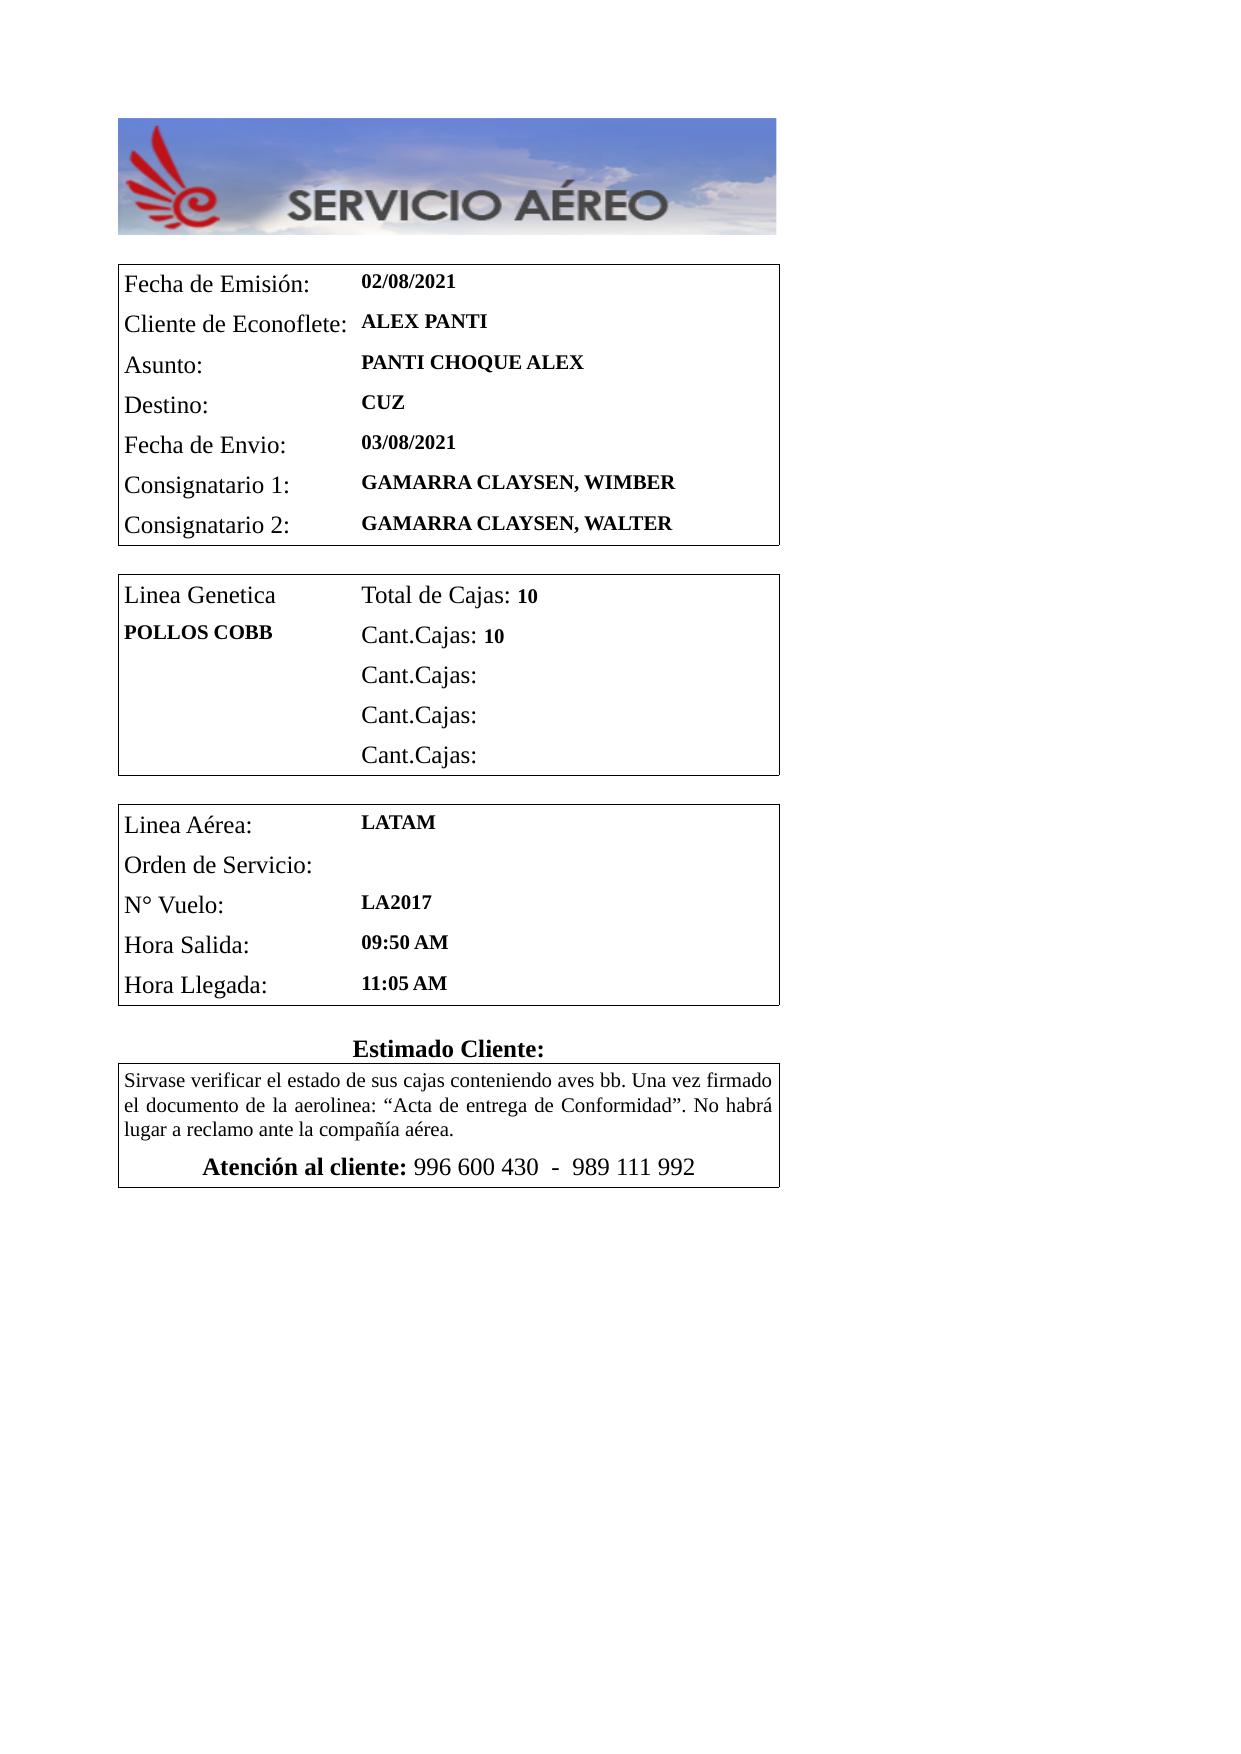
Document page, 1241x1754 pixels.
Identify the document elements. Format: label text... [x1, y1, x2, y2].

table_cell Consignatario 1: [119, 465, 356, 505]
table_cell Cant.Cajas: [356, 695, 779, 735]
picture [118, 118, 777, 235]
table_cell [356, 844, 779, 884]
table_cell Linea Aérea: [119, 805, 356, 844]
table_cell Cant.Cajas: 10 [356, 614, 779, 654]
table_cell Linea Genetica [119, 575, 356, 614]
table_cell [356, 546, 779, 574]
table_cell GAMARRA CLAYSEN, WALTER [356, 505, 779, 545]
table_cell LATAM [356, 805, 779, 844]
table_cell Hora Salida: [119, 925, 356, 965]
table_cell CUZ [356, 384, 779, 424]
table_cell [119, 735, 356, 775]
table_cell ALEX PANTI [356, 304, 779, 344]
table_cell [118, 776, 356, 804]
table_header 02/08/2021 [356, 265, 779, 304]
table_cell Destino: [119, 384, 356, 424]
table_cell [118, 546, 356, 574]
table_cell POLLOS COBB [119, 614, 356, 654]
table_cell 11:05 AM [356, 965, 779, 1005]
table_cell [119, 695, 356, 735]
table_cell PANTI CHOQUE ALEX [356, 344, 779, 384]
table_cell Atención al cliente: 996 600 430 - 989 111 992 [119, 1146, 779, 1187]
table_cell Consignatario 2: [119, 505, 356, 545]
table_cell Asunto: [119, 344, 356, 384]
table_cell Sirvase verificar el estado de sus cajas conteniendo aves bb. Una vez firmado el documento de la aerolinea: “Acta de entrega de Conformidad”. No habrá lugar a reclamo ante la compañía aérea. [119, 1064, 779, 1146]
table_cell Cant.Cajas: [356, 735, 779, 775]
table_cell Cliente de Econoflete: [119, 304, 356, 344]
table_cell 09:50 AM [356, 925, 779, 965]
table_cell 03/08/2021 [356, 424, 779, 464]
table_cell [356, 776, 779, 804]
table_cell Cant.Cajas: [356, 654, 779, 694]
table_cell N° Vuelo: [119, 884, 356, 924]
table_cell Orden de Servicio: [119, 844, 356, 884]
table_cell Hora Llegada: [119, 965, 356, 1005]
table_cell [119, 654, 356, 694]
table_header Fecha de Emisión: [119, 265, 356, 304]
table_cell Total de Cajas: 10 [356, 575, 779, 614]
table_cell Fecha de Envio: [119, 424, 356, 464]
table_cell GAMARRA CLAYSEN, WIMBER [356, 465, 779, 505]
table_cell Estimado Cliente: [118, 1006, 779, 1063]
table_cell LA2017 [356, 884, 779, 924]
